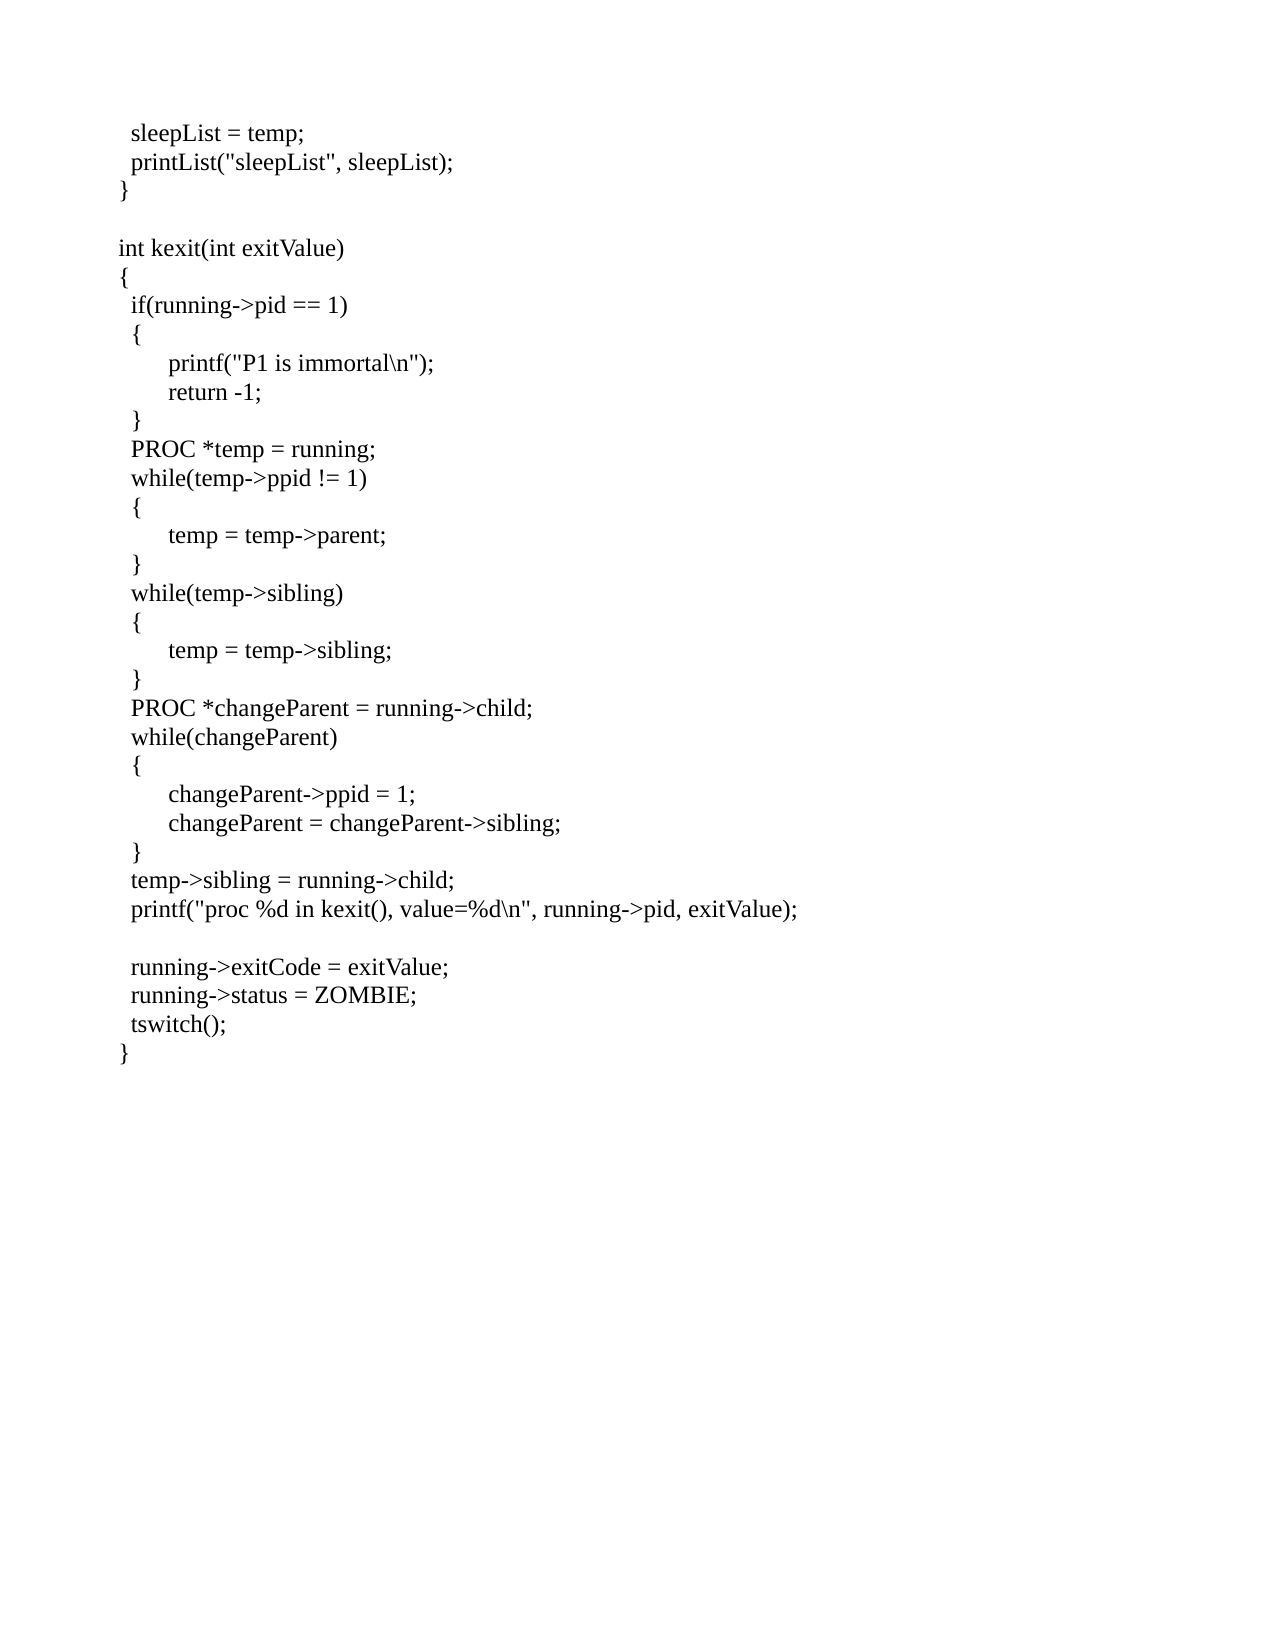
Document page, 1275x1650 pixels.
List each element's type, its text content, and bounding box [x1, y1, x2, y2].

text while(changeParent) [118, 722, 1157, 751]
text while(temp->sibling) [118, 578, 1157, 607]
text } [118, 549, 1157, 578]
text running->status = ZOMBIE; [118, 981, 1157, 1009]
text } [118, 406, 1157, 434]
text } [118, 176, 1157, 204]
text } [118, 1038, 1157, 1067]
text { [118, 751, 1157, 779]
text { [118, 319, 1157, 348]
text temp->sibling = running->child; [118, 866, 1157, 894]
text } [118, 837, 1157, 866]
text if(running->pid == 1) [118, 291, 1157, 319]
text while(temp->ppid != 1) [118, 463, 1157, 492]
text printList("sleepList", sleepList); [118, 147, 1157, 176]
text int kexit(int exitValue) [118, 233, 1157, 262]
text changeParent = changeParent->sibling; [118, 808, 1157, 837]
text return -1; [118, 377, 1157, 406]
text { [118, 607, 1157, 636]
text tswitch(); [118, 1009, 1157, 1038]
text printf("proc %d in kexit(), value=%d\n", running->pid, exitValue); [118, 894, 1157, 923]
text { [118, 492, 1157, 521]
text printf("P1 is immortal\n"); [118, 348, 1157, 377]
text sleepList = temp; [118, 118, 1157, 147]
text temp = temp->sibling; [118, 636, 1157, 664]
text PROC *changeParent = running->child; [118, 693, 1157, 722]
text } [118, 664, 1157, 693]
text running->exitCode = exitValue; [118, 952, 1157, 981]
text changeParent->ppid = 1; [118, 779, 1157, 808]
text PROC *temp = running; [118, 434, 1157, 463]
text temp = temp->parent; [118, 521, 1157, 549]
text { [118, 262, 1157, 291]
